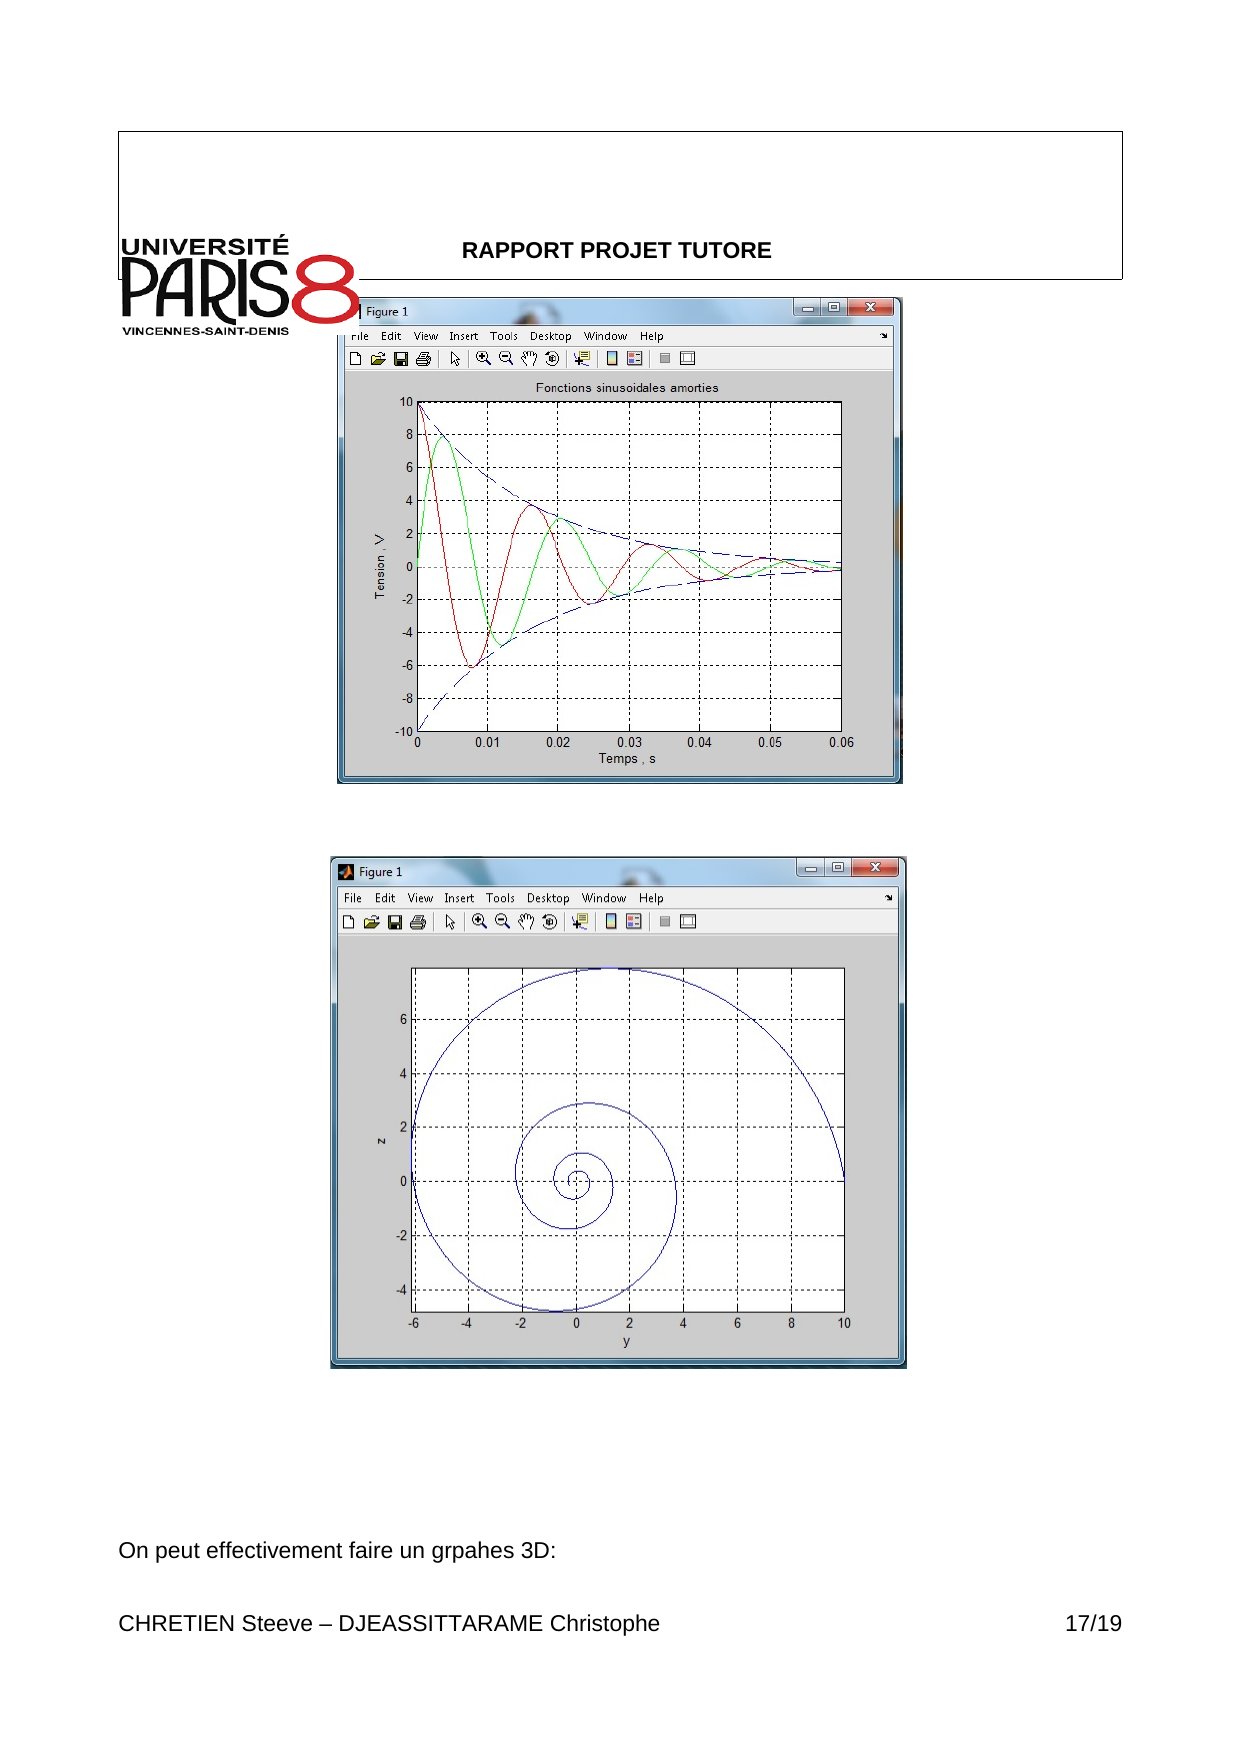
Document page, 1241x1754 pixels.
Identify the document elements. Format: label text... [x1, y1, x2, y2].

picture [122, 234, 904, 784]
text On peut effectivement faire un grpahes 3D: [118, 1538, 1122, 1564]
picture [330, 856, 910, 1369]
